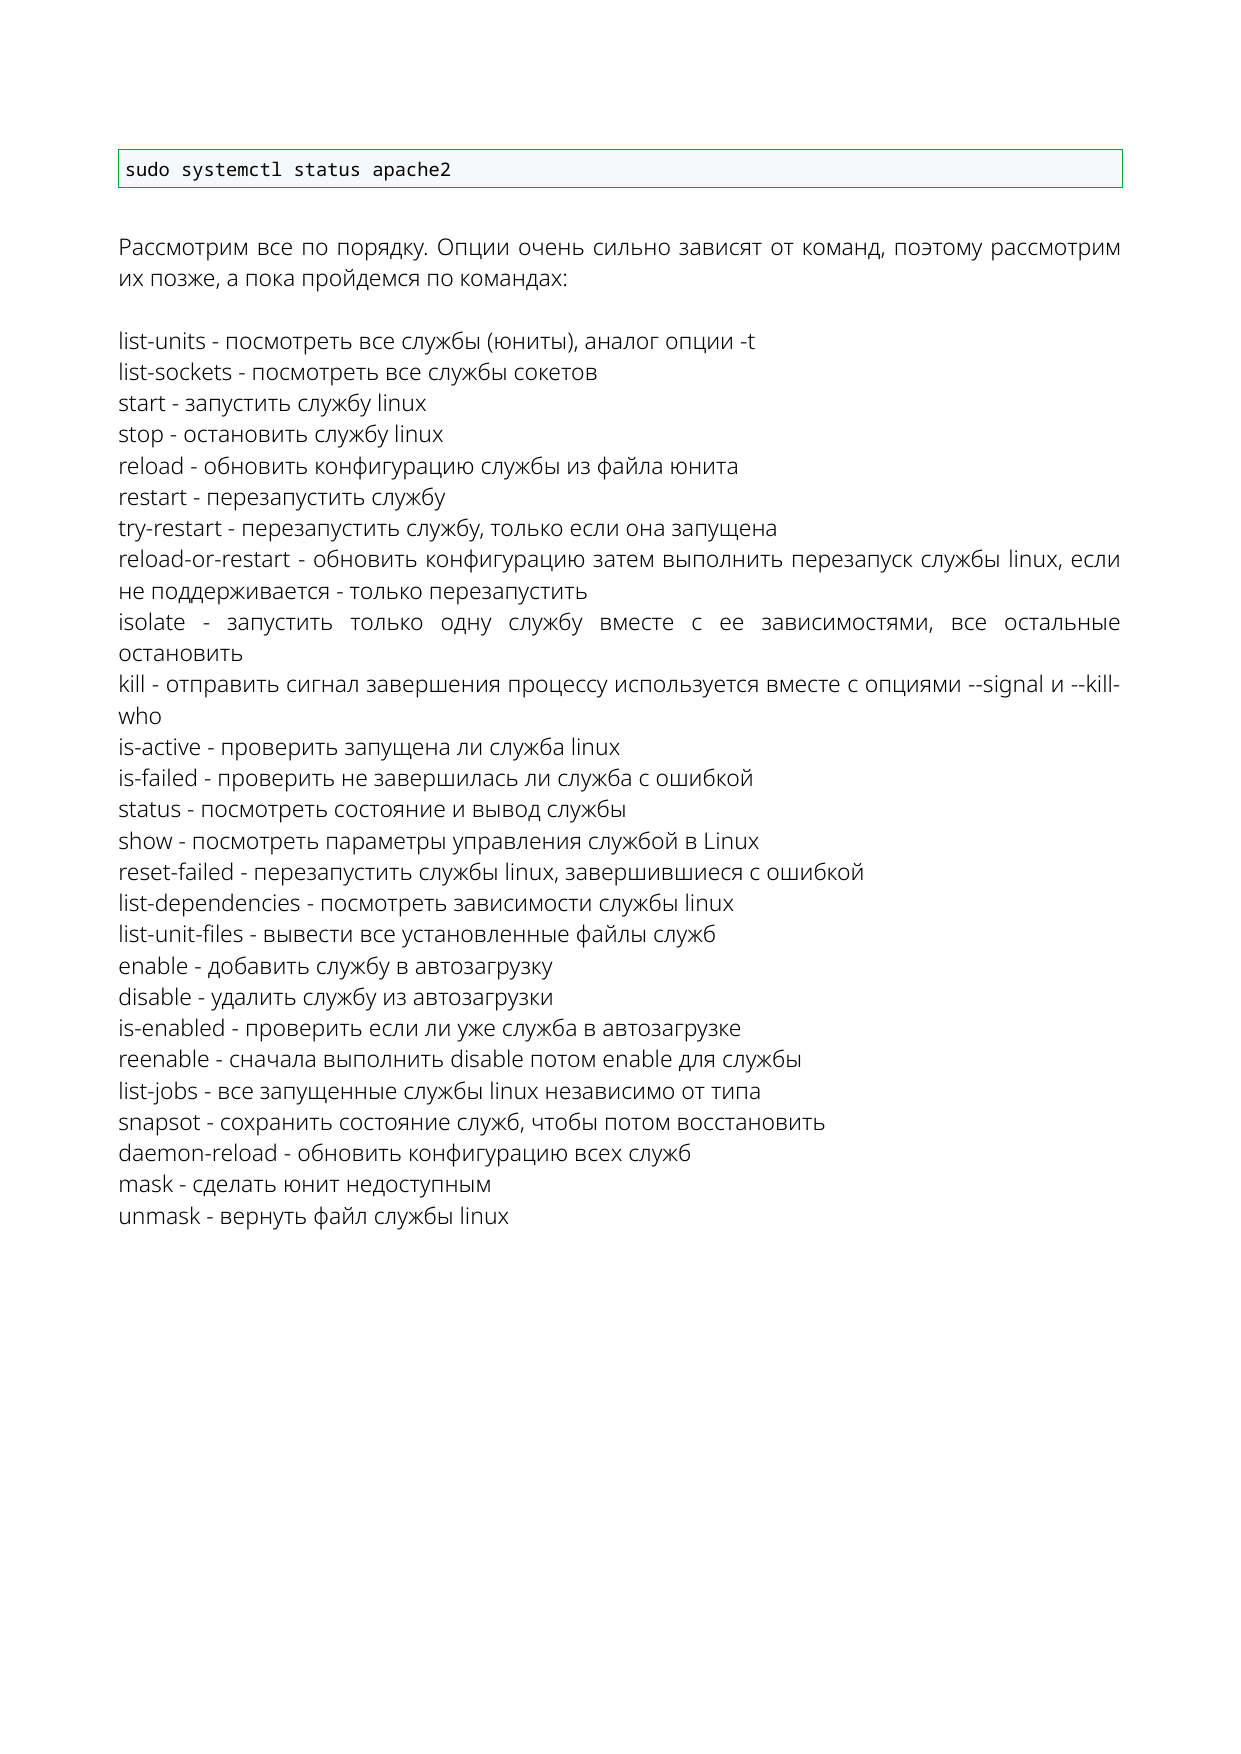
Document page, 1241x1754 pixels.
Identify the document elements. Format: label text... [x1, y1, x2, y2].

text Рассмотрим все по порядку. Опции очень сильно зависят от команд, поэтому рассмотрим их позже, а пока пройдемся по командах: [118, 231, 1122, 293]
text disable - удалить службу из автозагрузки [118, 981, 1122, 1012]
text restart - перезапустить службу [118, 481, 1122, 512]
text list-units - посмотреть все службы (юниты), аналог опции -t [118, 324, 1122, 356]
text mask - сделать юнит недоступным [118, 1168, 1122, 1199]
text reload - обновить конфигурацию службы из файла юнита [118, 449, 1122, 481]
text enable - добавить службу в автозагрузку [118, 949, 1122, 981]
text sudo systemctl status apache2 [119, 150, 1122, 187]
text list-dependencies - посмотреть зависимости службы linux [118, 887, 1122, 918]
text is-enabled - проверить если ли уже служба в автозагрузке [118, 1012, 1122, 1043]
text list-jobs - все запущенные службы linux независимо от типа [118, 1074, 1122, 1106]
text is-active - проверить запущена ли служба linux [118, 731, 1122, 762]
text unmask - вернуть файл службы linux [118, 1199, 1122, 1231]
text try-restart - перезапустить службу, только если она запущена [118, 512, 1122, 543]
text list-unit-files - вывести все установленные файлы служб [118, 918, 1122, 949]
text daemon-reload - обновить конфигурацию всех служб [118, 1137, 1122, 1168]
text is-failed - проверить не завершилась ли служба с ошибкой [118, 762, 1122, 793]
text start - запустить службу linux [118, 387, 1122, 418]
text snapsot - сохранить состояние служб, чтобы потом восстановить [118, 1106, 1122, 1137]
text show - посмотреть параметры управления службой в Linux [118, 824, 1122, 856]
text kill - отправить сигнал завершения процессу используется вместе с опциями --signal и --kill-who [118, 668, 1122, 731]
text isolate - запустить только одну службу вместе с ее зависимостями, все остальные остановить [118, 606, 1122, 668]
text reset-failed - перезапустить службы linux, завершившиеся с ошибкой [118, 856, 1122, 887]
text reenable - сначала выполнить disable потом enable для службы [118, 1043, 1122, 1074]
text status - посмотреть состояние и вывод службы [118, 793, 1122, 824]
text list-sockets - посмотреть все службы сокетов [118, 356, 1122, 387]
text reload-or-restart - обновить конфигурацию затем выполнить перезапуск службы linux, если не поддерживается - только перезапустить [118, 543, 1122, 606]
text stop - остановить службу linux [118, 418, 1122, 449]
